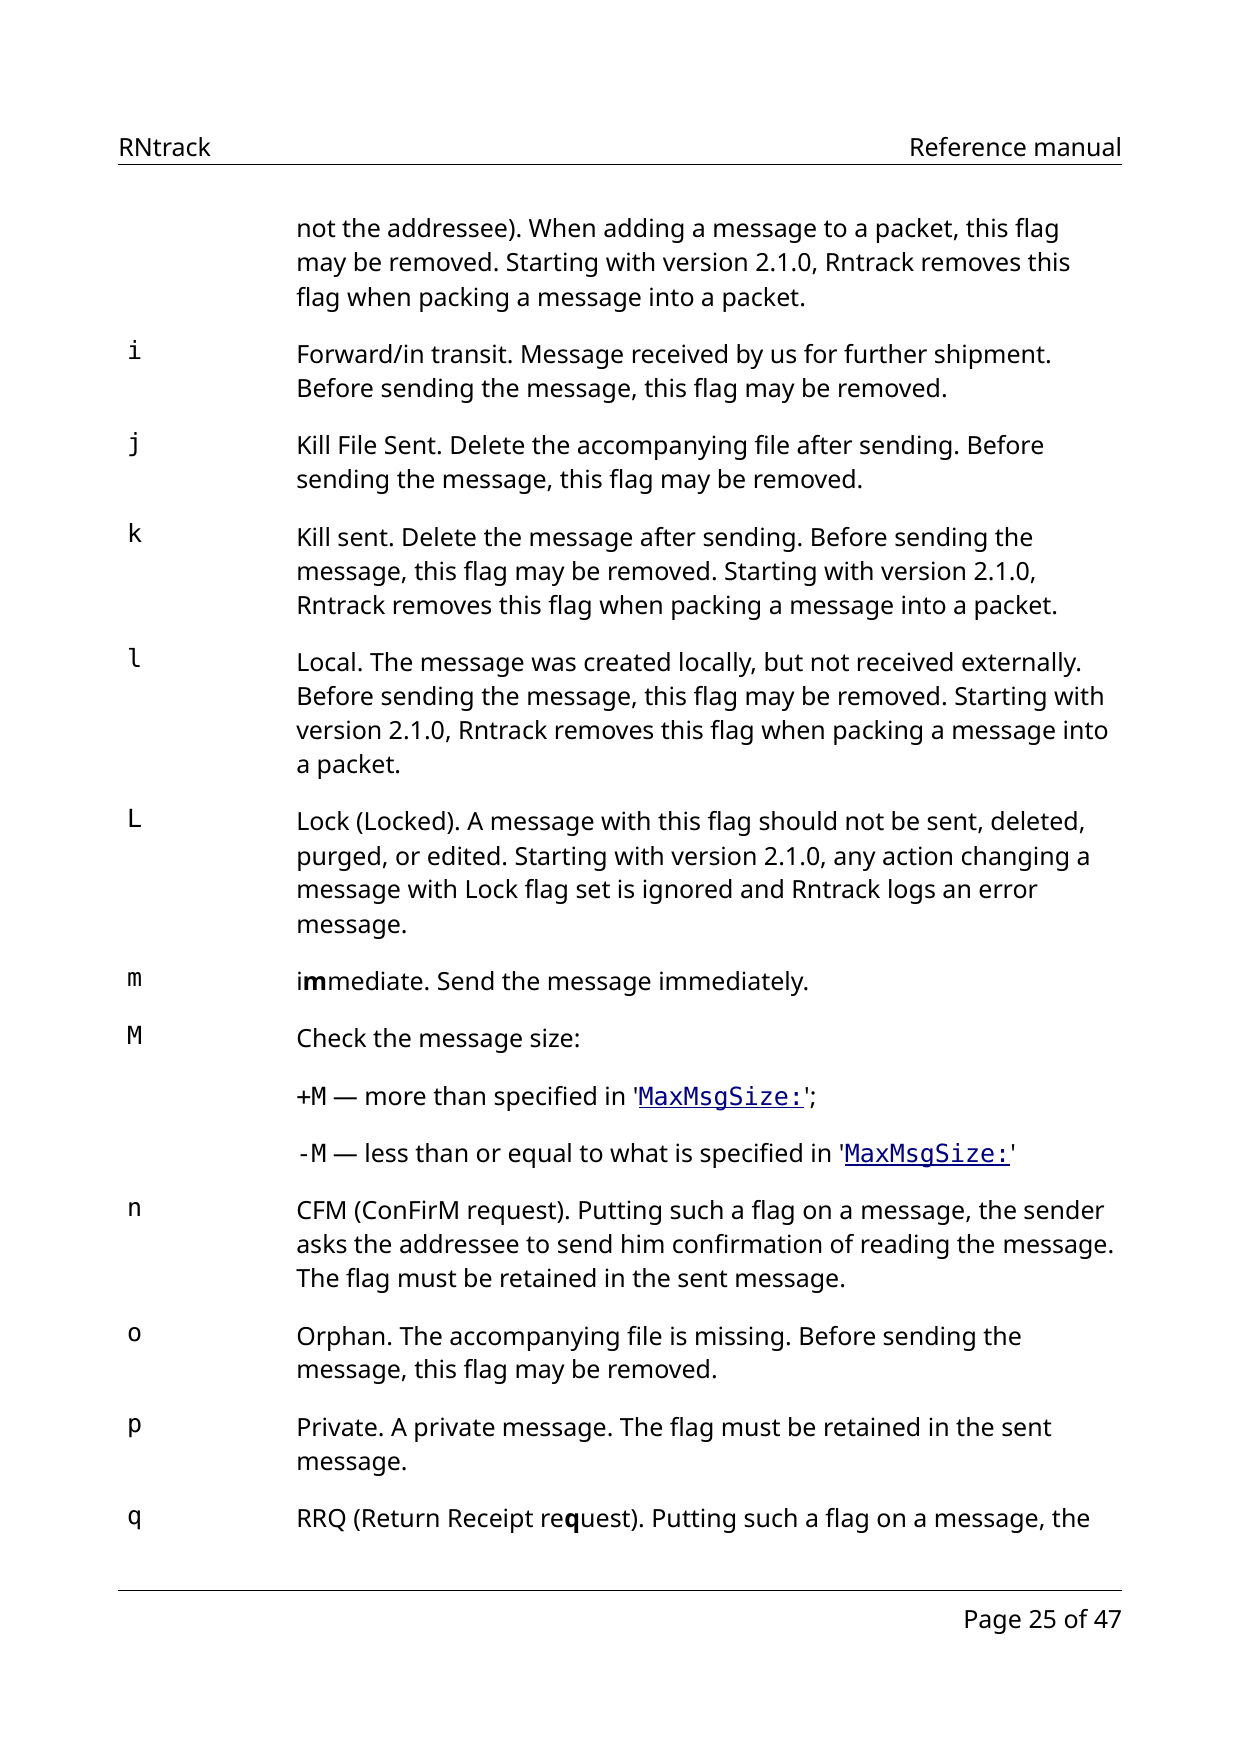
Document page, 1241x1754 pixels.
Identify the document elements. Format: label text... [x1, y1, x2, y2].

table_cell Kill File Sent. Delete the accompanying file after sending. Before sending the message, this flag may be removed. [290, 410, 1122, 502]
table_cell -M — less than or equal to what is specified in 'MaxMsgSize:' [290, 1118, 1122, 1175]
table_cell [121, 1061, 290, 1118]
table_cell Private. A private message. The flag must be retained in the sent message. [290, 1392, 1122, 1483]
table_cell Local. The message was created locally, but not received externally. Before sending the message, this flag may be removed. Starting with version 2.1.0, Rntrack removes this flag when packing a message into a packet. [290, 627, 1122, 787]
table_cell [121, 1118, 290, 1175]
table_cell Lock (Locked). A message with this flag should not be sent, deleted, purged, or edited. Starting with version 2.1.0, any action changing a message with Lock flag set is ignored and Rntrack logs an error message. [290, 787, 1122, 946]
table_cell CFM (ConFirM request). Putting such a flag on a message, the sender asks the addressee to send him confirmation of reading the message. The flag must be retained in the sent message. [290, 1175, 1122, 1301]
table_cell k [121, 502, 290, 627]
table_cell o [121, 1301, 290, 1392]
table_cell M [121, 1003, 290, 1061]
table_cell i [121, 319, 290, 410]
table_cell Kill sent. Delete the message after sending. Before sending the message, this flag may be removed. Starting with version 2.1.0, Rntrack removes this flag when packing a message into a packet. [290, 502, 1122, 627]
table_cell immediate. Send the message immediately. [290, 946, 1122, 1003]
table_cell RRQ (Return Receipt request). Putting such a flag on a message, the [290, 1483, 1122, 1541]
table_cell Forward/in transit. Message received by us for further shipment. Before sending the message, this flag may be removed. [290, 319, 1122, 410]
table_cell n [121, 1175, 290, 1301]
table_cell j [121, 410, 290, 502]
table_cell p [121, 1392, 290, 1483]
table_cell [121, 194, 290, 319]
table_cell not the addressee). When adding a message to a packet, this flag may be removed. Starting with version 2.1.0, Rntrack removes this flag when packing a message into a packet. [290, 194, 1122, 319]
table_cell Check the message size: [290, 1003, 1122, 1061]
table_cell +M — more than specified in 'MaxMsgSize:'; [290, 1061, 1122, 1118]
table_cell q [121, 1483, 290, 1541]
table_cell L [121, 787, 290, 946]
table_cell Orphan. The accompanying file is missing. Before sending the message, this flag may be removed. [290, 1301, 1122, 1392]
table_cell l [121, 627, 290, 787]
table_cell m [121, 946, 290, 1003]
